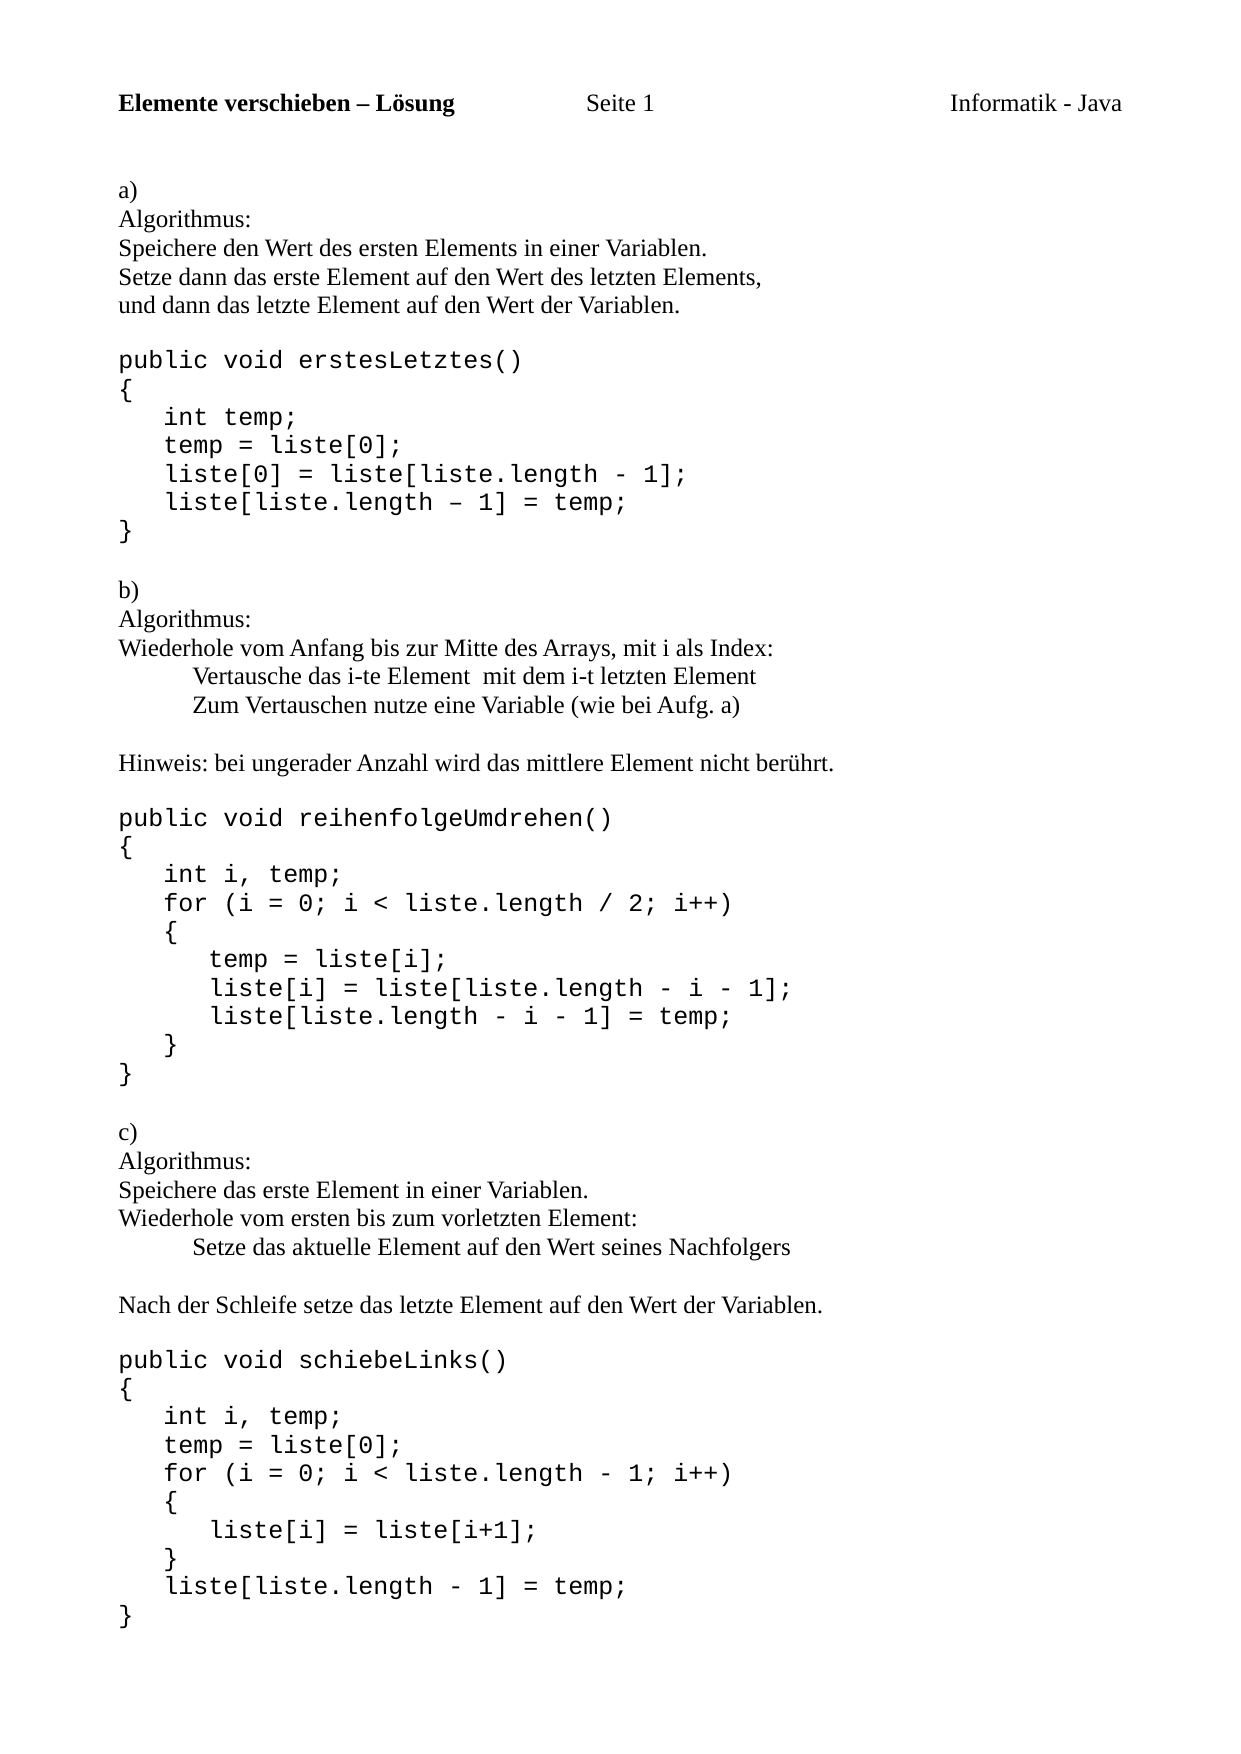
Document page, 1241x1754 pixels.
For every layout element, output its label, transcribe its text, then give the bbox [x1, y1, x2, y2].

text Zum Vertauschen nutze eine Variable (wie bei Aufg. a) [118, 690, 1122, 719]
text { [118, 918, 1122, 947]
text liste[0] = liste[liste.length - 1]; [118, 461, 1122, 490]
text { [118, 833, 1122, 862]
text Nach der Schleife setze das letzte Element auf den Wert der Variablen. [118, 1290, 1122, 1318]
text temp = liste[0]; [118, 1432, 1122, 1461]
text temp = liste[0]; [118, 433, 1122, 461]
text Wiederhole vom ersten bis zum vorletzten Element: [118, 1203, 1122, 1232]
text liste[i] = liste[i+1]; [118, 1517, 1122, 1546]
text Algorithmus: [118, 604, 1122, 633]
text Setze das aktuelle Element auf den Wert seines Nachfolgers [118, 1232, 1122, 1261]
text public void reihenfolgeUmdrehen() [118, 805, 1122, 833]
text Algorithmus: [118, 204, 1122, 233]
text { [118, 1489, 1122, 1517]
text Hinweis: bei ungerader Anzahl wird das mittlere Element nicht berührt. [118, 748, 1122, 776]
text } [118, 518, 1122, 546]
text { [118, 376, 1122, 405]
text temp = liste[i]; [118, 947, 1122, 975]
text liste[liste.length - i - 1] = temp; [118, 1003, 1122, 1032]
text Speichere den Wert des ersten Elements in einer Variablen. [118, 233, 1122, 262]
text liste[i] = liste[liste.length - i - 1]; [118, 975, 1122, 1003]
text for (i = 0; i < liste.length - 1; i++) [118, 1461, 1122, 1489]
text } [118, 1060, 1122, 1088]
text } [118, 1546, 1122, 1574]
text Wiederhole vom Anfang bis zur Mitte des Arrays, mit i als Index: [118, 633, 1122, 661]
text int temp; [118, 405, 1122, 433]
text public void erstesLetztes() [118, 348, 1122, 376]
text Algorithmus: [118, 1146, 1122, 1175]
text public void schiebeLinks() [118, 1347, 1122, 1376]
text } [118, 1602, 1122, 1631]
text } [118, 1032, 1122, 1060]
text Setze dann das erste Element auf den Wert des letzten Elements, [118, 262, 1122, 291]
text b) [118, 575, 1122, 604]
text int i, temp; [118, 1404, 1122, 1432]
text Speichere das erste Element in einer Variablen. [118, 1175, 1122, 1203]
text int i, temp; [118, 862, 1122, 890]
text liste[liste.length – 1] = temp; [118, 490, 1122, 518]
text c) [118, 1117, 1122, 1146]
text liste[liste.length - 1] = temp; [118, 1574, 1122, 1602]
text for (i = 0; i < liste.length / 2; i++) [118, 890, 1122, 918]
text { [118, 1376, 1122, 1404]
text Vertausche das i-te Element mit dem i-t letzten Element [118, 661, 1122, 690]
text und dann das letzte Element auf den Wert der Variablen. [118, 291, 1122, 319]
text a) [118, 176, 1122, 204]
